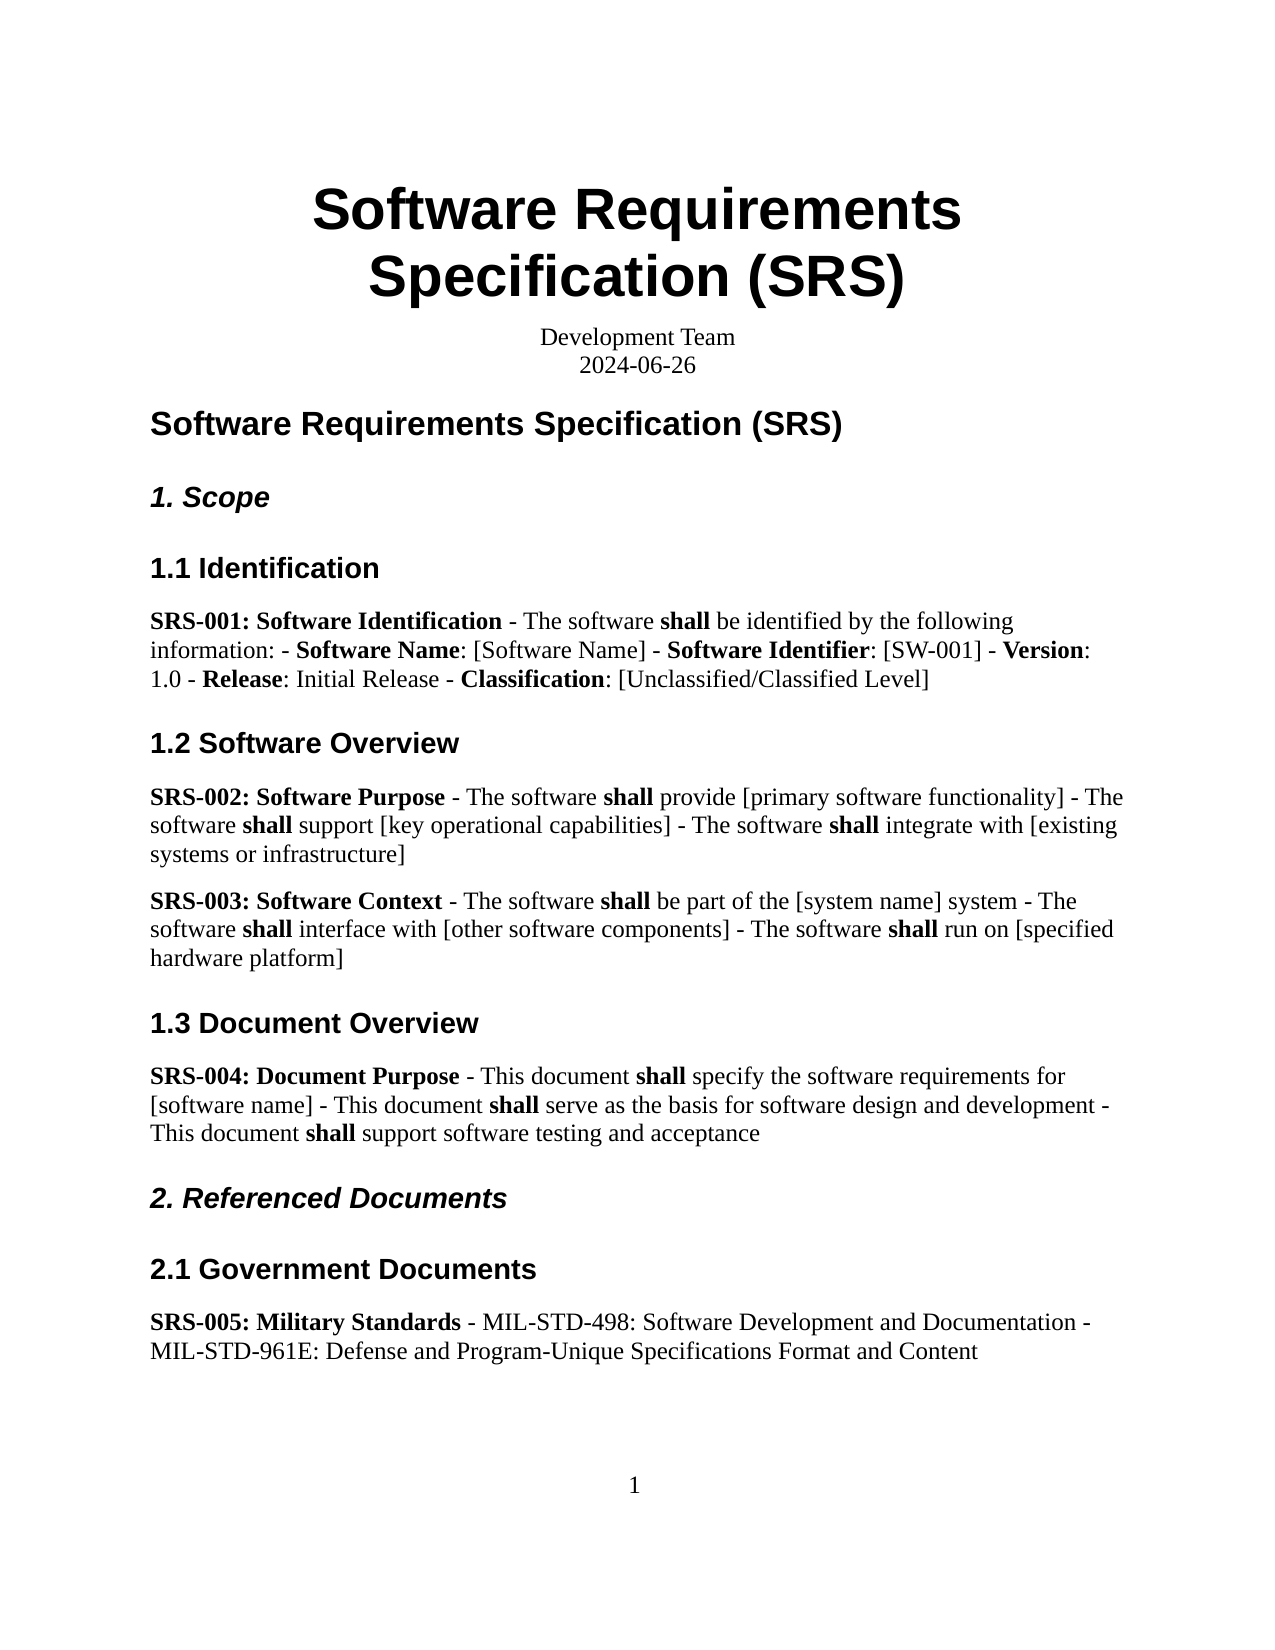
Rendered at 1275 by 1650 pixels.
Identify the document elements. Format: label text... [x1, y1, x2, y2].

text SRS-003: Software Context - The software shall be part of the [system name] system - The software shall interface with [other software components] - The software shall run on [specified hardware platform] [150, 886, 1125, 972]
text SRS-001: Software Identification - The software shall be identified by the following information: - Software Name: [Software Name] - Software Identifier: [SW-001] - Version: 1.0 - Release: Initial Release - Classification: [Unclassified/Classified Level] [150, 606, 1125, 693]
subtitle 1.3 Document Overview [150, 1006, 1125, 1039]
subtitle Software Requirements Specification (SRS) [150, 404, 1125, 443]
text SRS-002: Software Purpose - The software shall provide [primary software functionality] - The software shall support [key operational capabilities] - The software shall integrate with [existing systems or infrastructure] [150, 782, 1125, 868]
subtitle 2.1 Government Documents [150, 1252, 1125, 1286]
text 2024-06-26 [150, 350, 1125, 379]
subtitle 1. Scope [150, 480, 1125, 514]
subtitle 1.2 Software Overview [150, 727, 1125, 760]
text SRS-005: Military Standards - MIL-STD-498: Software Development and Documentation - MIL-STD-961E: Defense and Program-Unique Specifications Format and Content [150, 1307, 1125, 1365]
title Software Requirements Specification (SRS) [150, 175, 1125, 309]
subtitle 1.1 Identification [150, 551, 1125, 585]
subtitle 2. Referenced Documents [150, 1181, 1125, 1215]
text Development Team [150, 322, 1125, 350]
text SRS-004: Document Purpose - This document shall specify the software requirements for [software name] - This document shall serve as the basis for software design and development - This document shall support software testing and acceptance [150, 1061, 1125, 1147]
